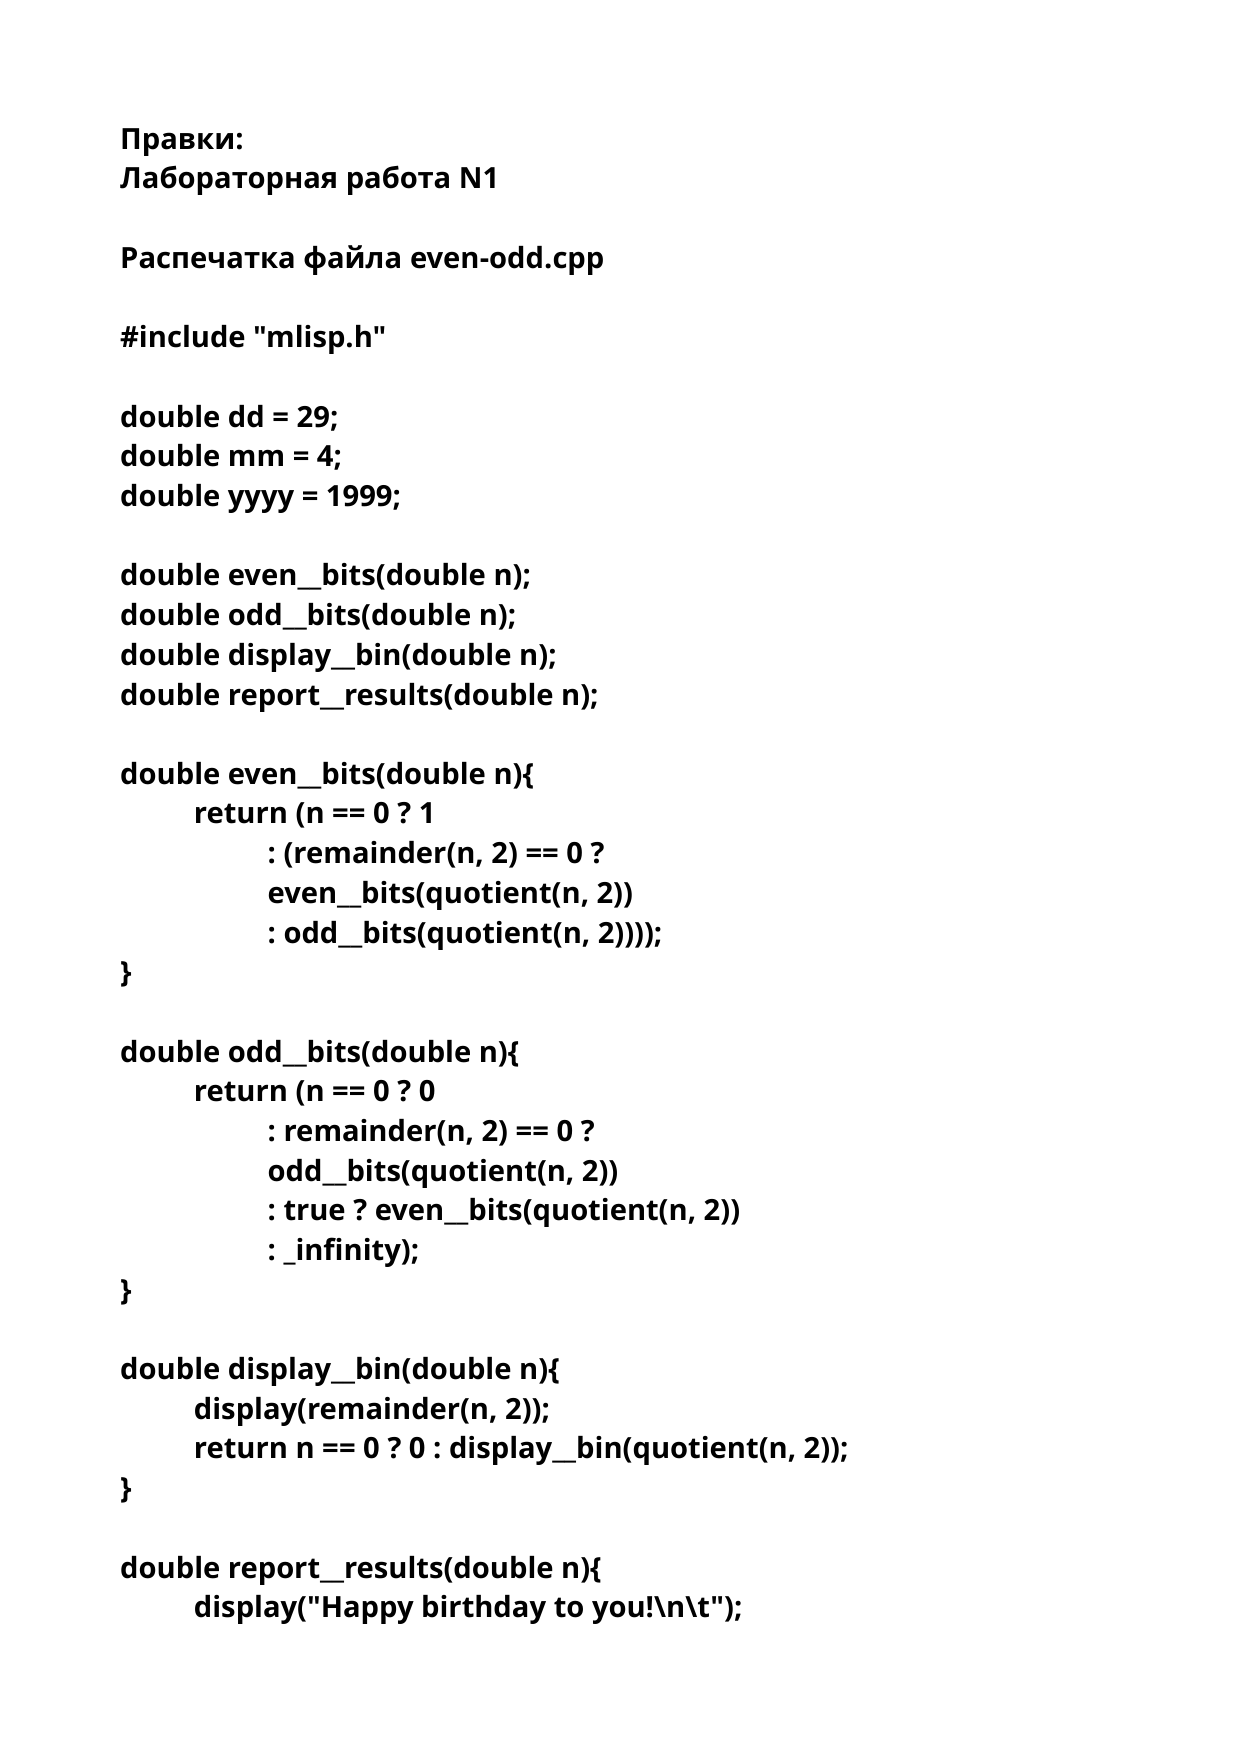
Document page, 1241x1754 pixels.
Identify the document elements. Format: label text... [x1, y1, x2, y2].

text display("Happy birthday to you!\n\t"); [120, 1587, 1120, 1626]
text double even__bits(double n); [120, 555, 1120, 594]
text #include "mlisp.h" [120, 317, 1120, 356]
text double display__bin(double n){ [120, 1348, 1120, 1388]
text } [120, 952, 1120, 991]
text double report__results(double n){ [120, 1547, 1120, 1587]
text double dd = 29; [120, 396, 1120, 436]
text display(remainder(n, 2)); [120, 1388, 1120, 1428]
text : (remainder(n, 2) == 0 ? [120, 832, 1120, 872]
text double display__bin(double n); [120, 634, 1120, 674]
text Лабораторная работа N1 [120, 158, 1120, 197]
text double even__bits(double n){ [120, 753, 1120, 793]
text : odd__bits(quotient(n, 2)))); [120, 912, 1120, 952]
text return (n == 0 ? 1 [120, 793, 1120, 832]
text : remainder(n, 2) == 0 ? [120, 1110, 1120, 1150]
text Распечатка файла even-odd.cpp [120, 237, 1120, 277]
text even__bits(quotient(n, 2)) [120, 872, 1120, 912]
text double odd__bits(double n){ [120, 1031, 1120, 1071]
text } [120, 1467, 1120, 1507]
text odd__bits(quotient(n, 2)) [120, 1150, 1120, 1190]
text double mm = 4; [120, 436, 1120, 475]
text : _infinity); [120, 1229, 1120, 1269]
text Правки: [120, 118, 1120, 158]
text : true ? even__bits(quotient(n, 2)) [120, 1190, 1120, 1229]
text return n == 0 ? 0 : display__bin(quotient(n, 2)); [120, 1428, 1120, 1467]
text } [120, 1269, 1120, 1309]
text return (n == 0 ? 0 [120, 1071, 1120, 1110]
text double yyyy = 1999; [120, 475, 1120, 515]
text double report__results(double n); [120, 674, 1120, 713]
text double odd__bits(double n); [120, 594, 1120, 634]
